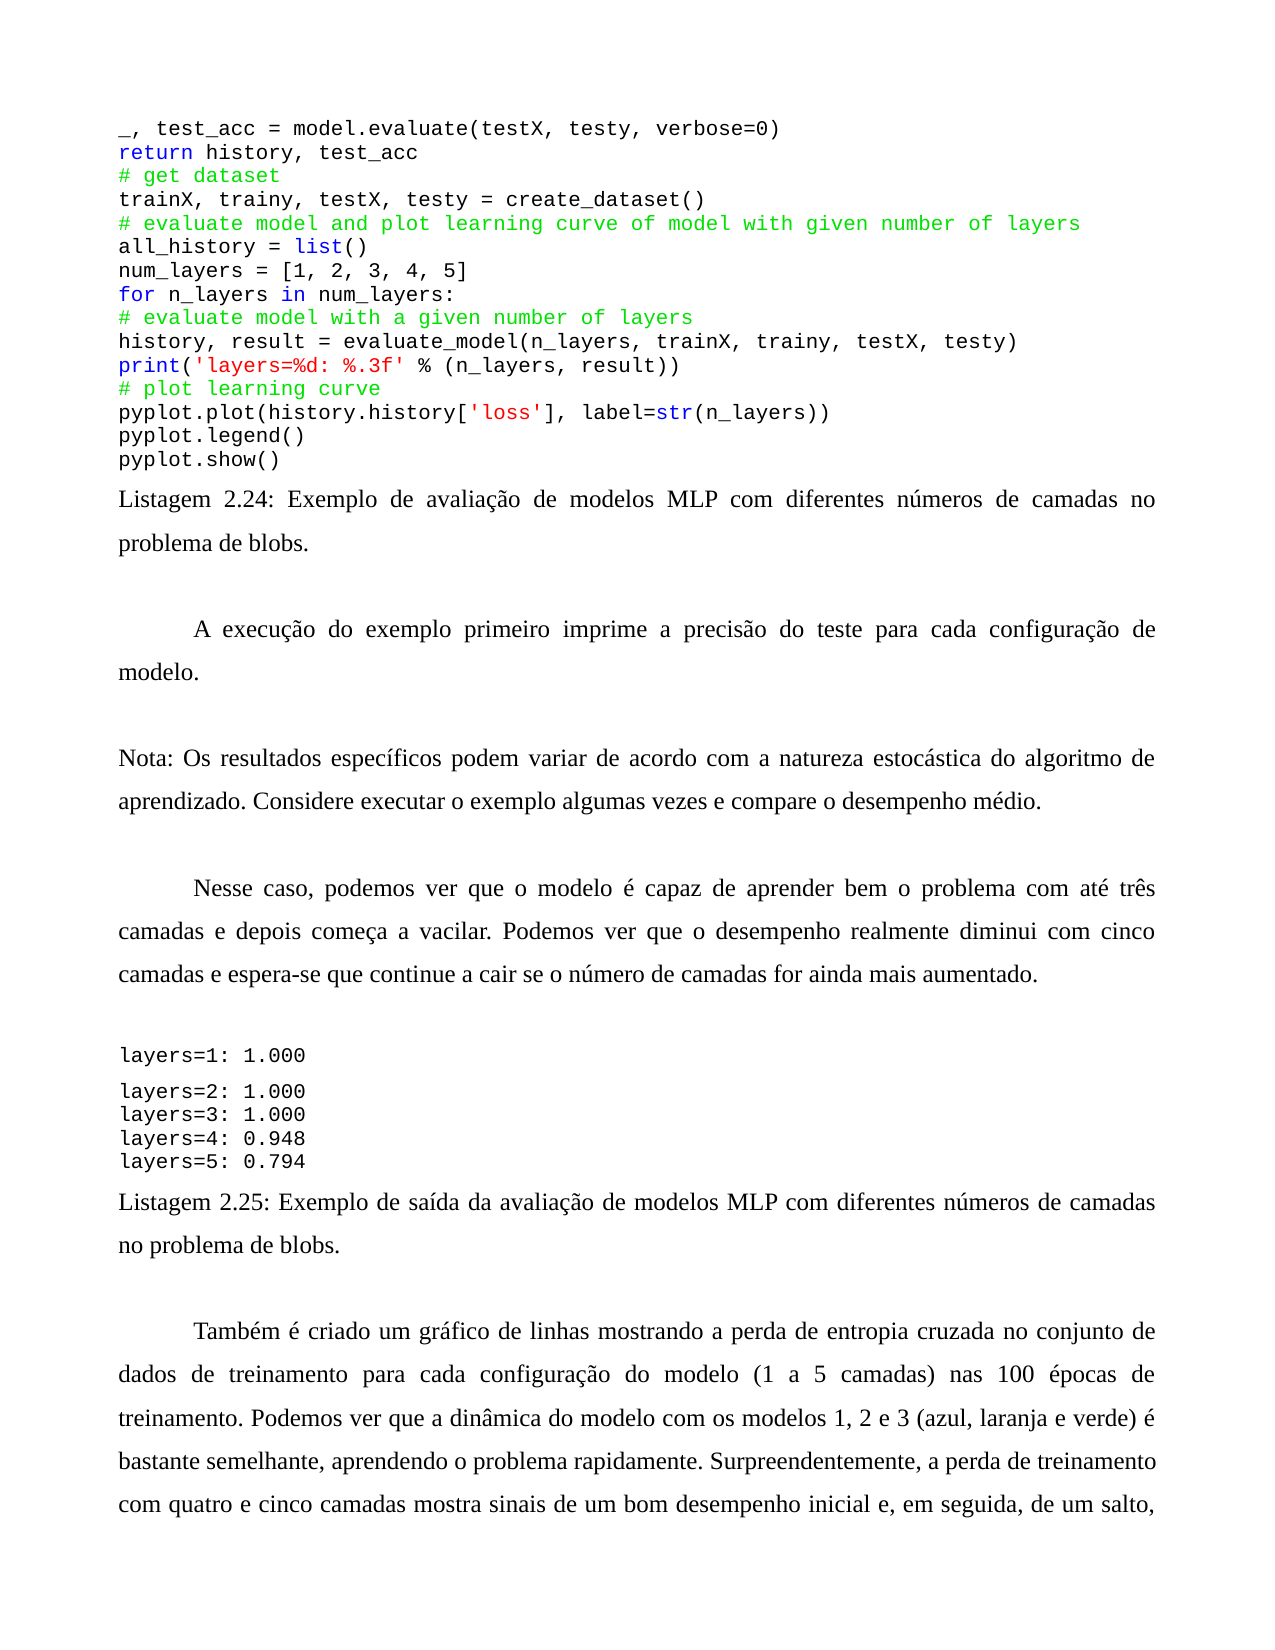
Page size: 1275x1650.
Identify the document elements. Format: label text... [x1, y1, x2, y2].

text Nesse caso, podemos ver que o modelo é capaz de aprender bem o problema com até três camadas e depois começa a vacilar. Podemos ver que o desempenho realmente diminui com cinco camadas e espera-se que continue a cair se o número de camadas for ainda mais aumentado. [118, 873, 1157, 988]
text num_layers = [1, 2, 3, 4, 5] [118, 260, 1157, 284]
text A execução do exemplo primeiro imprime a precisão do teste para cada configuração de modelo. [118, 614, 1157, 686]
text # plot learning curve [118, 378, 1157, 402]
text all_history = list() [118, 236, 1157, 260]
text layers=4: 0.948 [118, 1128, 1157, 1152]
text Listagem 2.25: Exemplo de saída da avaliação de modelos MLP com diferentes números de camadas no problema de blobs. [118, 1187, 1157, 1259]
text pyplot.plot(history.history['loss'], label=str(n_layers)) [118, 402, 1157, 426]
text print('layers=%d: %.3f' % (n_layers, result)) [118, 354, 1157, 378]
text pyplot.show() [118, 449, 1157, 473]
text layers=3: 1.000 [118, 1104, 1157, 1128]
text layers=1: 1.000 [118, 1045, 1157, 1069]
text history, result = evaluate_model(n_layers, trainX, trainy, testX, testy) [118, 331, 1157, 354]
text Também é criado um gráfico de linhas mostrando a perda de entropia cruzada no conjunto de dados de treinamento para cada configuração do modelo (1 a 5 camadas) nas 100 épocas de treinamento. Podemos ver que a dinâmica do modelo com os modelos 1, 2 e 3 (azul, laranja e verde) é bastante semelhante, aprendendo o problema rapidamente. Surpreendentemente, a perda de treinamento com quatro e cinco camadas mostra sinais de um bom desempenho inicial e, em seguida, de um salto, [118, 1316, 1157, 1518]
text # evaluate model and plot learning curve of model with given number of layers [118, 213, 1157, 236]
text return history, test_acc [118, 142, 1157, 165]
text Nota: Os resultados específicos podem variar de acordo com a natureza estocástica do algoritmo de aprendizado. Considere executar o exemplo algumas vezes e compare o desempenho médio. [118, 743, 1157, 815]
text layers=5: 0.794 [118, 1152, 1157, 1175]
text layers=2: 1.000 [118, 1081, 1157, 1104]
text pyplot.legend() [118, 426, 1157, 449]
text Listagem 2.24: Exemplo de avaliação de modelos MLP com diferentes números de camadas no problema de blobs. [118, 484, 1157, 556]
text # get dataset [118, 165, 1157, 189]
text _, test_acc = model.evaluate(testX, testy, verbose=0) [118, 118, 1157, 142]
text for n_layers in num_layers: [118, 284, 1157, 307]
text # evaluate model with a given number of layers [118, 307, 1157, 331]
text trainX, trainy, testX, testy = create_dataset() [118, 189, 1157, 213]
